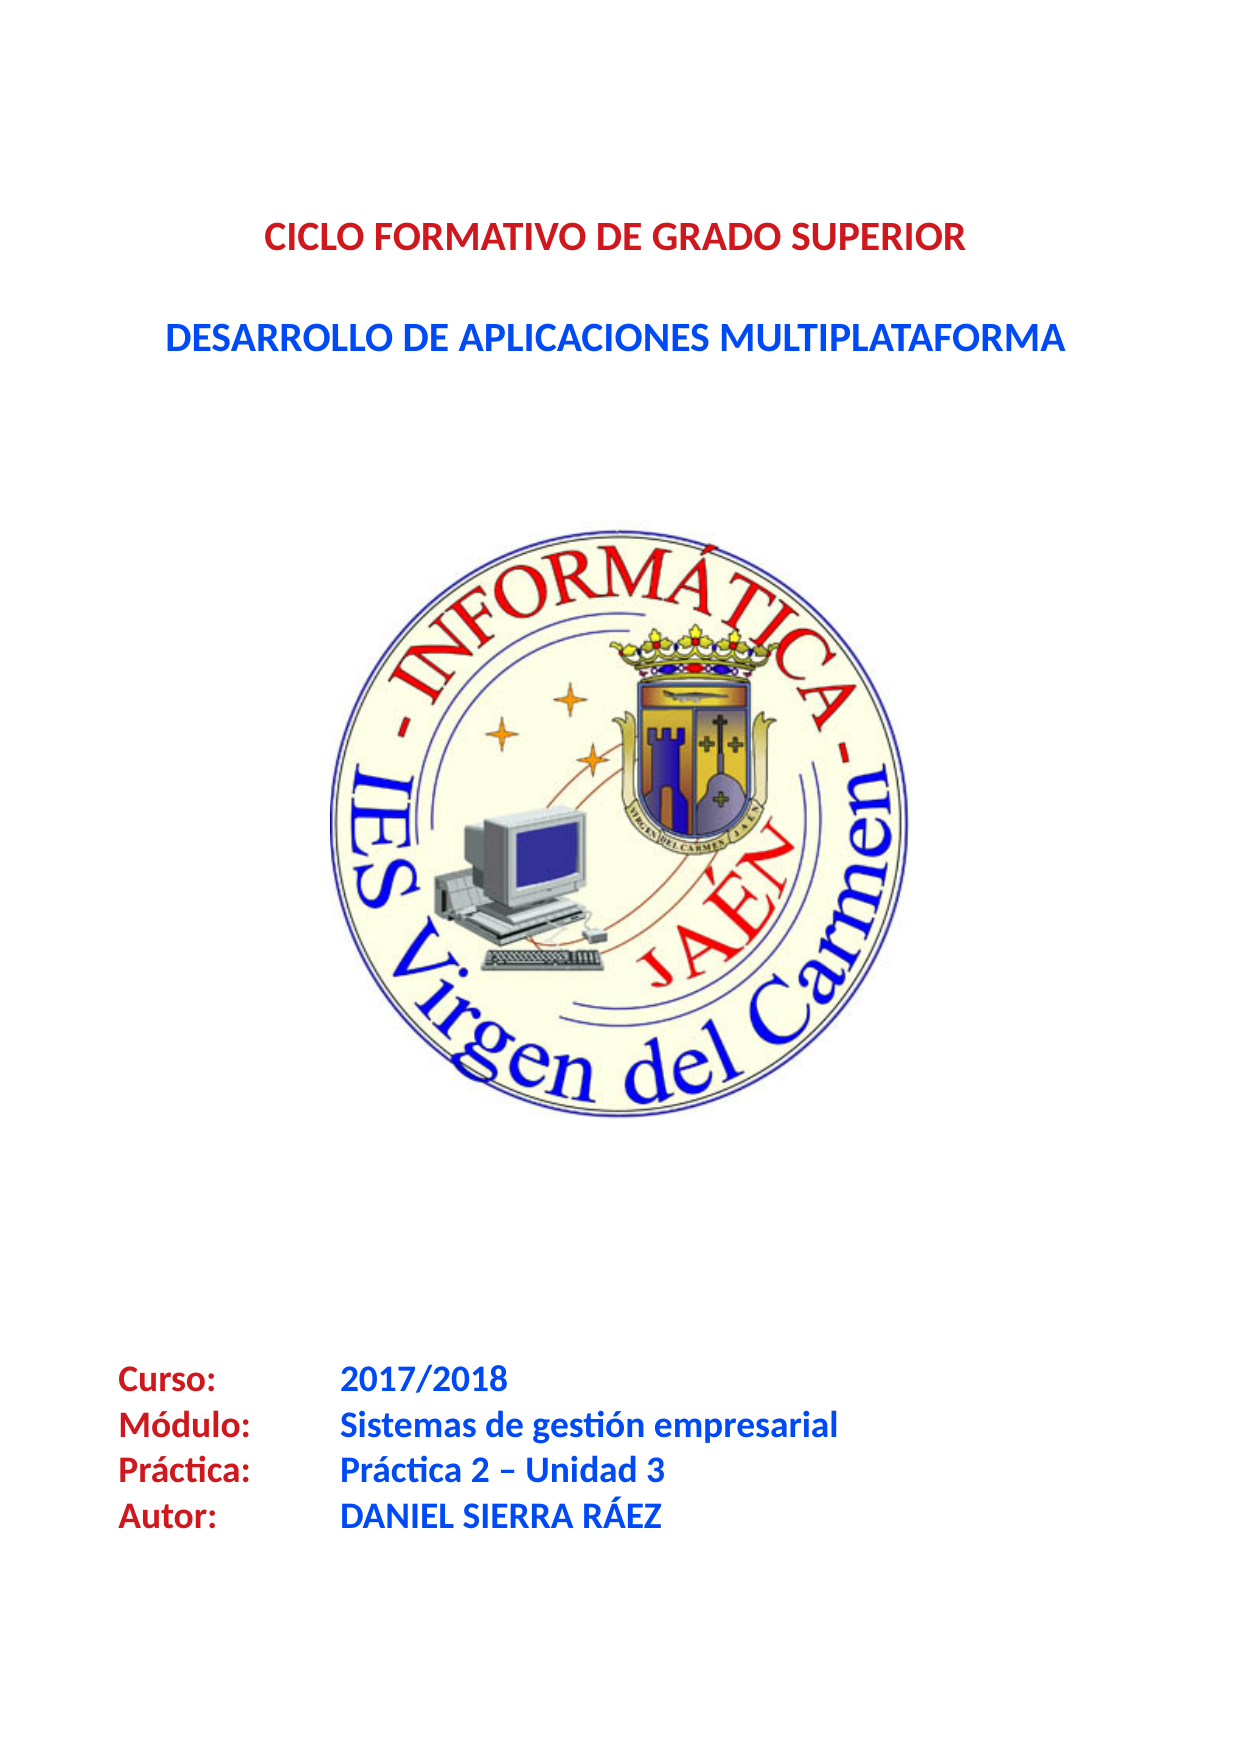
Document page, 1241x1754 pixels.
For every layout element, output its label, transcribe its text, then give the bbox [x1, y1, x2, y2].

text DESARROLLO DE APLICACIONES MULTIPLATAFORMA [118, 311, 1122, 362]
picture [330, 483, 911, 1120]
text Autor: DANIEL SIERRA RÁEZ [118, 1492, 1122, 1538]
text CICLO FORMATIVO DE GRADO SUPERIOR [118, 210, 1122, 261]
text Práctica: Práctica 2 – Unidad 3 [118, 1446, 1122, 1492]
text Módulo: Sistemas de gestión empresarial [118, 1401, 1122, 1446]
text Curso: 2017/2018 [118, 1355, 1122, 1401]
